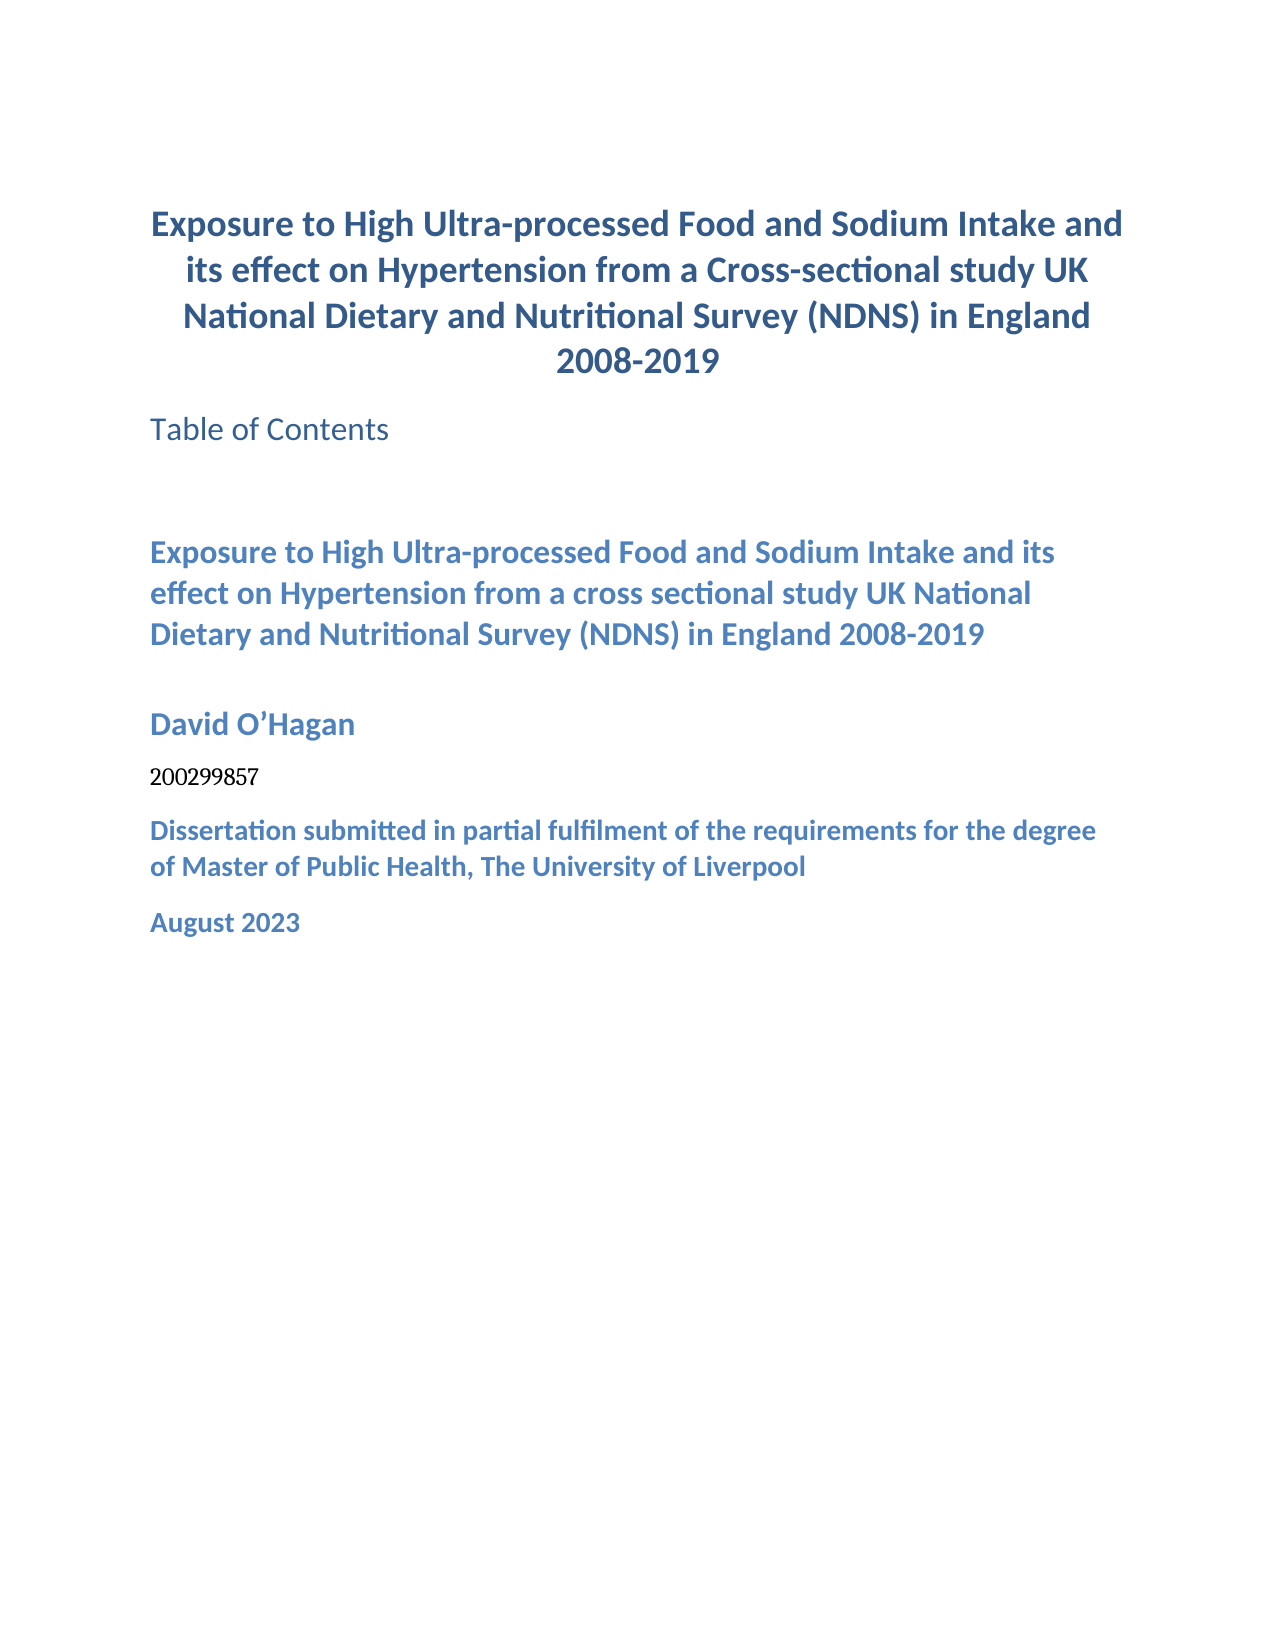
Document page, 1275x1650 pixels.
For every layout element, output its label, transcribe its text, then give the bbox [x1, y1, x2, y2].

subtitle Table of Contents [150, 408, 1125, 449]
subtitle August 2023 [150, 904, 1125, 940]
subtitle David O’Hagan [150, 703, 1125, 744]
subtitle Dissertation submitted in partial fulfilment of the requirements for the degree of Master of Public Health, The University of Liverpool [150, 812, 1125, 883]
subtitle Exposure to High Ultra-processed Food and Sodium Intake and its effect on Hypertension from a cross sectional study UK National Dietary and Nutritional Survey (NDNS) in England 2008-2019 [150, 531, 1125, 653]
text 200299857 [150, 763, 1125, 791]
title Exposure to High Ultra-processed Food and Sodium Intake and its effect on Hypertension from a Cross-sectional study UK National Dietary and Nutritional Survey (NDNS) in England 2008-2019 [150, 200, 1125, 383]
